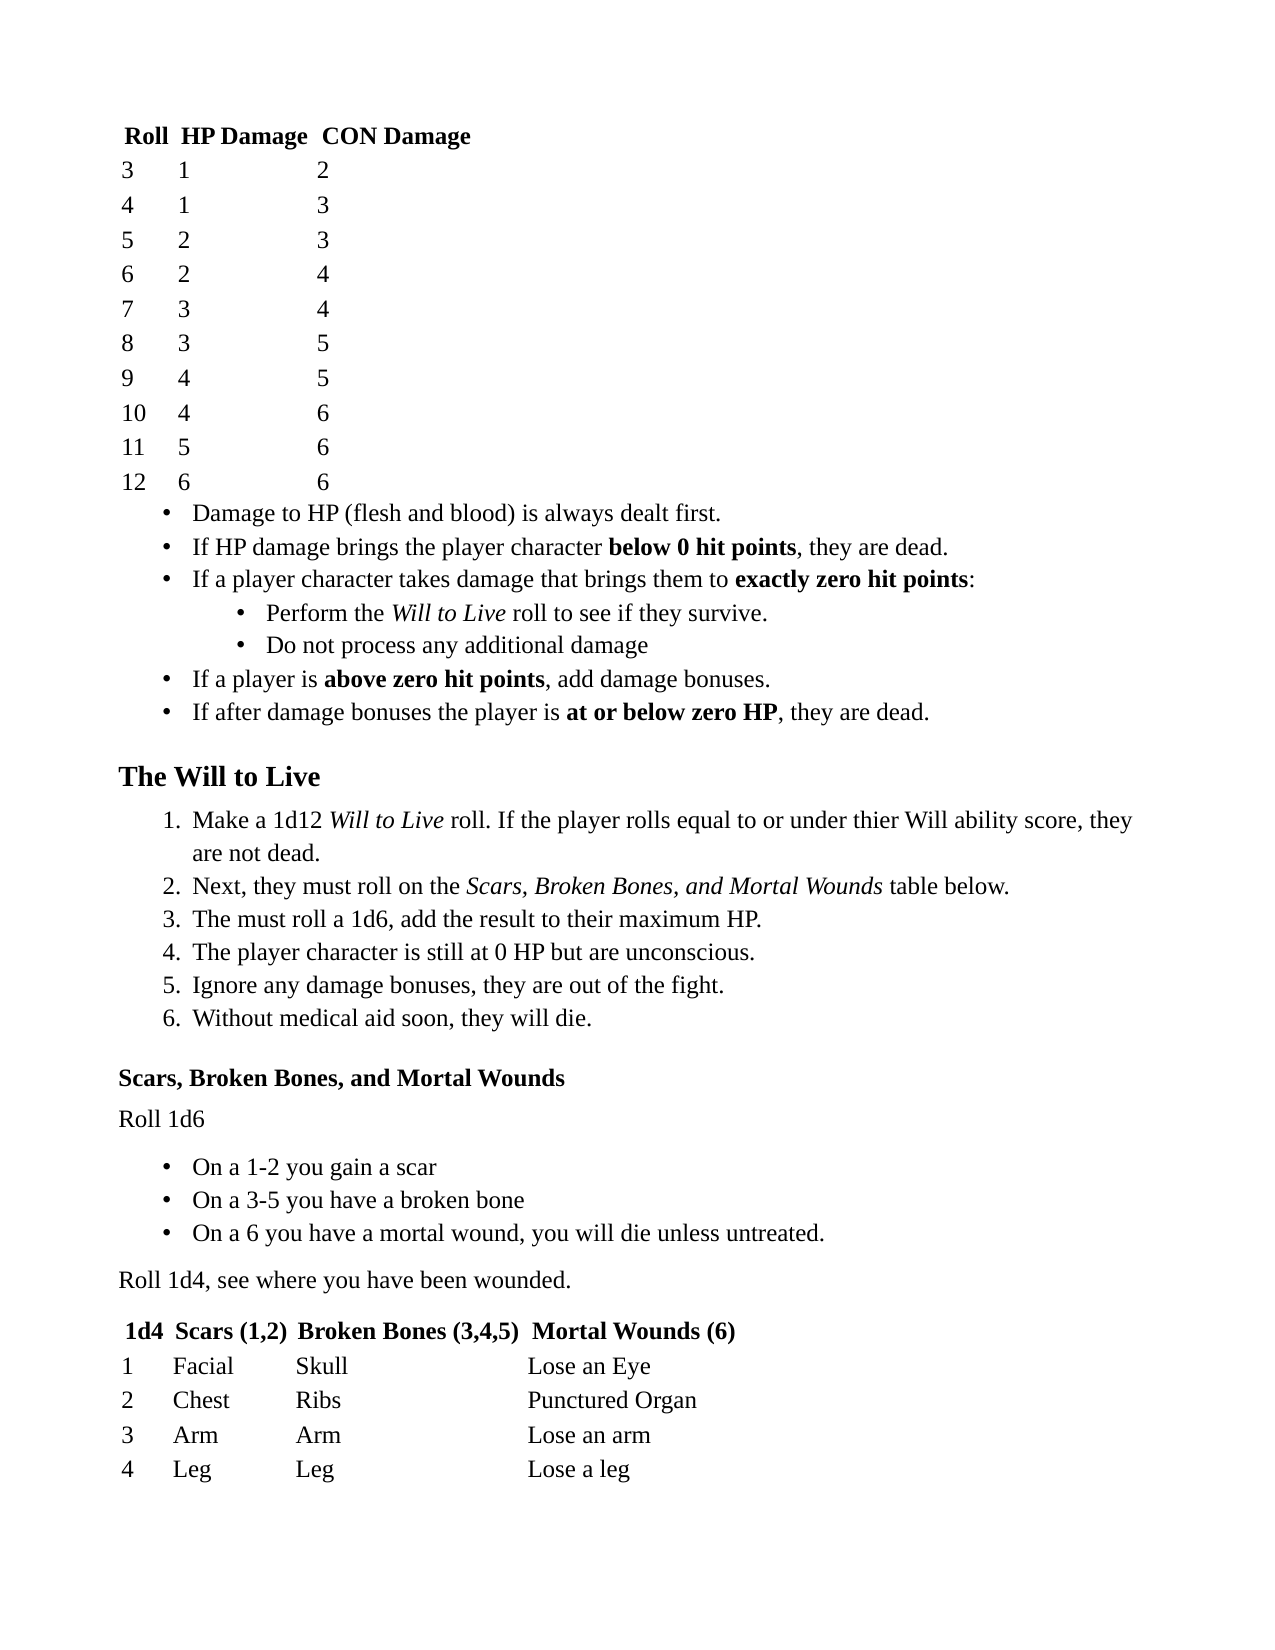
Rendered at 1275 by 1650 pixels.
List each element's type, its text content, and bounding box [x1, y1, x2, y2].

table_cell Arm [170, 1417, 292, 1452]
table_cell 7 [118, 291, 175, 326]
table_cell Skull [293, 1348, 524, 1382]
table_cell 2 [175, 222, 314, 256]
table_cell 1 [118, 1348, 170, 1382]
table_cell 3 [314, 187, 479, 222]
subtitle The Will to Live [118, 759, 1157, 792]
table_cell 5 [314, 360, 479, 395]
text Roll 1d4, see where you have been wounded. [118, 1266, 1157, 1294]
table_cell 2 [175, 256, 314, 291]
table_cell 3 [175, 326, 314, 360]
table_cell 4 [314, 291, 479, 326]
text Roll 1d6 [118, 1104, 1157, 1133]
table_cell Lose an arm [524, 1417, 743, 1452]
table_cell 3 [118, 1417, 170, 1452]
table_cell 3 [175, 291, 314, 326]
table_cell Punctured Organ [524, 1383, 743, 1417]
table_cell 5 [118, 222, 175, 256]
table_header CON Damage [314, 118, 479, 153]
table_cell 12 [118, 464, 175, 498]
table_cell 11 [118, 429, 175, 464]
table_cell 3 [118, 153, 175, 187]
list On a 6 you have a mortal wound, you will die unless untreated. [162, 1218, 1157, 1247]
list If after damage bonuses the player is at or below zero HP, they are dead. [162, 697, 1157, 725]
table_cell 4 [118, 1452, 170, 1486]
table_cell 10 [118, 395, 175, 429]
table_cell Lose a leg [524, 1452, 743, 1486]
table_cell 4 [314, 256, 479, 291]
table_cell 5 [175, 429, 314, 464]
table_cell 6 [118, 256, 175, 291]
list On a 1-2 you gain a scar [162, 1152, 1157, 1181]
list Without medical aid soon, they will die. [162, 1003, 1157, 1032]
table_header Roll [118, 118, 175, 153]
table_cell Leg [170, 1452, 292, 1486]
list Ignore any damage bonuses, they are out of the fight. [162, 970, 1157, 999]
table_header HP Damage [175, 118, 314, 153]
table_cell 6 [314, 395, 479, 429]
list The player character is still at 0 HP but are unconscious. [162, 937, 1157, 966]
list Do not process any additional damage [236, 631, 1157, 659]
table_cell 4 [175, 395, 314, 429]
table_cell Chest [170, 1383, 292, 1417]
table_cell 4 [175, 360, 314, 395]
table_cell 6 [175, 464, 314, 498]
list If HP damage brings the player character below 0 hit points, they are dead. [162, 532, 1157, 560]
table_cell 2 [314, 153, 479, 187]
table_cell 5 [314, 326, 479, 360]
table_cell Facial [170, 1348, 292, 1382]
table_cell Ribs [293, 1383, 524, 1417]
subtitle Scars, Broken Bones, and Mortal Wounds [118, 1063, 1157, 1092]
list Next, they must roll on the Scars, Broken Bones, and Mortal Wounds table below. [162, 871, 1157, 900]
table_cell Arm [293, 1417, 524, 1452]
table_cell 9 [118, 360, 175, 395]
table_cell 4 [118, 187, 175, 222]
list The must roll a 1d6, add the result to their maximum HP. [162, 904, 1157, 933]
list On a 3-5 you have a broken bone [162, 1185, 1157, 1214]
table_cell 6 [314, 429, 479, 464]
table_header Broken Bones (3,4,5) [293, 1313, 524, 1348]
table_cell Leg [293, 1452, 524, 1486]
list If a player is above zero hit points, add damage bonuses. [162, 664, 1157, 692]
table_cell 8 [118, 326, 175, 360]
table_cell 1 [175, 153, 314, 187]
table_cell 3 [314, 222, 479, 256]
list Make a 1d12 Will to Live roll. If the player rolls equal to or under thier Will ability score, they are not dead. [162, 805, 1157, 867]
table_header Mortal Wounds (6) [524, 1313, 743, 1348]
list Perform the Will to Live roll to see if they survive. [236, 598, 1157, 626]
table_cell 1 [175, 187, 314, 222]
list If a player character takes damage that brings them to exactly zero hit points: [162, 564, 1157, 593]
table_header Scars (1,2) [170, 1313, 292, 1348]
list Damage to HP (flesh and blood) is always dealt first. [162, 498, 1157, 527]
table_cell Lose an Eye [524, 1348, 743, 1382]
table_cell 2 [118, 1383, 170, 1417]
table_header 1d4 [118, 1313, 170, 1348]
table_cell 6 [314, 464, 479, 498]
